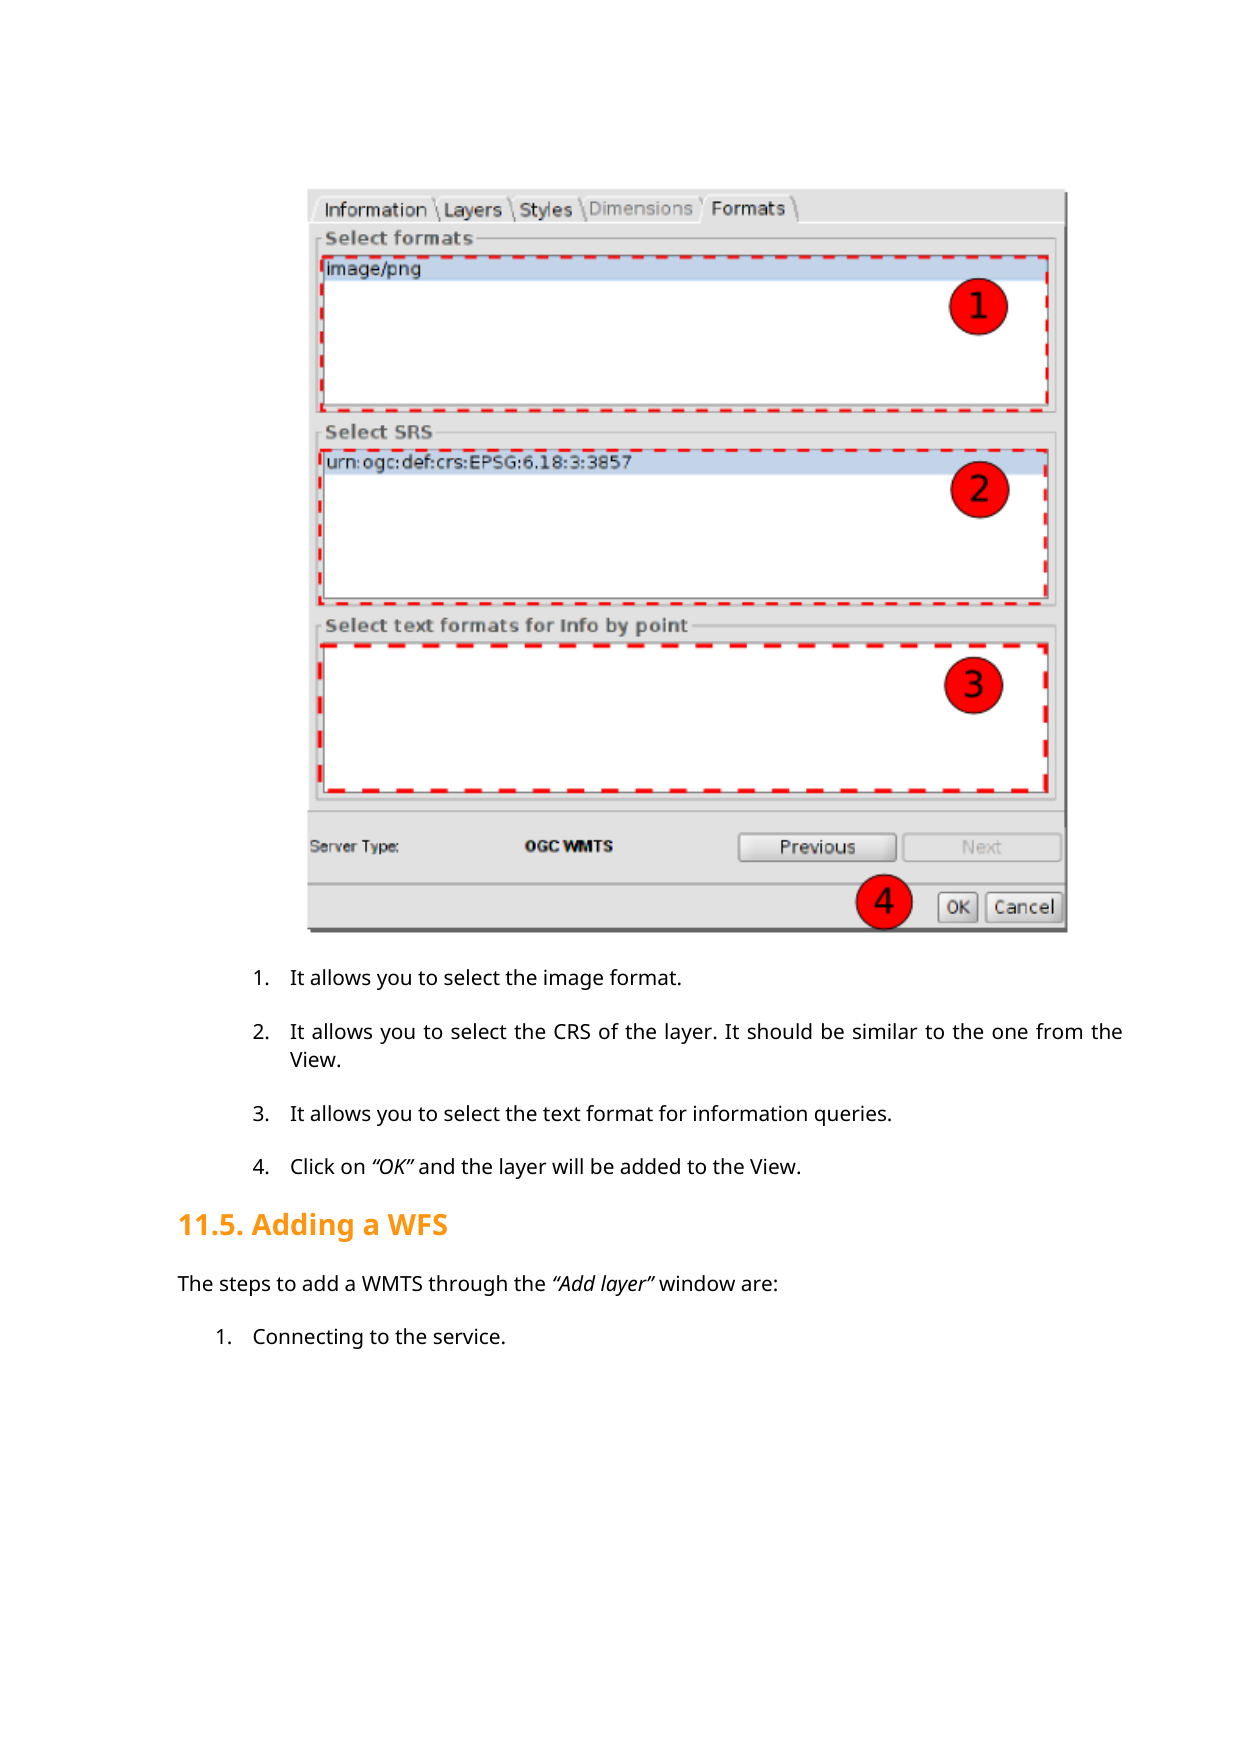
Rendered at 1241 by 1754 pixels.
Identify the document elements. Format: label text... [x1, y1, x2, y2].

text The steps to add a WMTS through the “Add layer” window are: [177, 1269, 1125, 1297]
list Connecting to the service. [215, 1322, 1125, 1351]
picture [303, 183, 1074, 939]
list It allows you to select the CRS of the layer. It should be similar to the one from the View. [252, 1017, 1125, 1074]
list Click on “OK” and the layer will be added to the View. [252, 1152, 1125, 1181]
list It allows you to select the image format. [252, 963, 1125, 992]
subtitle 11.5. Adding a WFS [177, 1204, 1125, 1244]
list It allows you to select the text format for information queries. [252, 1099, 1125, 1127]
